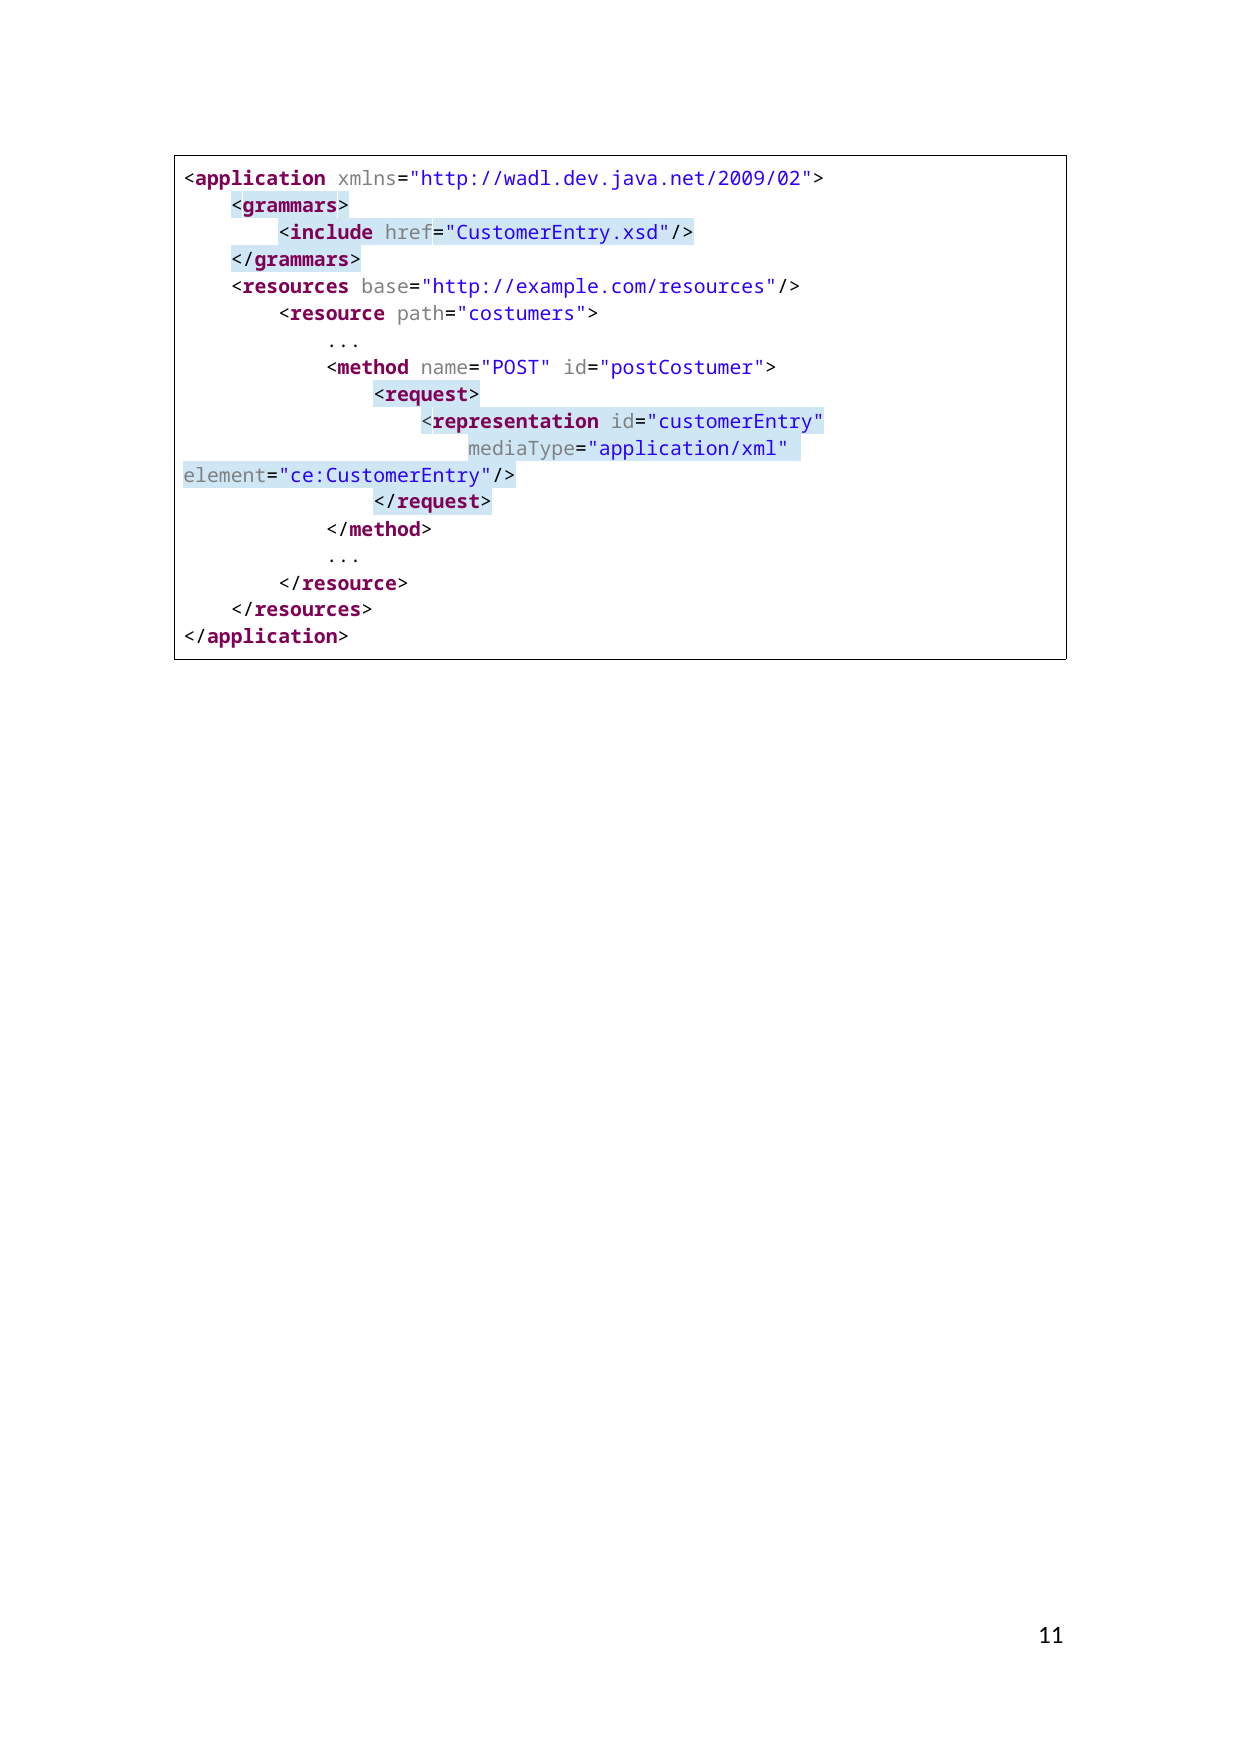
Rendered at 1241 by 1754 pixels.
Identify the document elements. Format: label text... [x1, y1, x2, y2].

text <application xmlns="http://wadl.dev.java.net/2009/02"> [183, 164, 1057, 191]
text </resources> [183, 596, 1057, 623]
text </request> [183, 488, 1057, 515]
text <grammars> [183, 191, 1057, 218]
text ... [183, 326, 1057, 353]
text </application> [183, 623, 1057, 650]
text </method> [183, 515, 1057, 542]
text <request> [183, 380, 1057, 407]
text mediaType="application/xml" element="ce:CustomerEntry"/> [183, 434, 1057, 488]
text </resource> [183, 569, 1057, 596]
text <include href="CustomerEntry.xsd"/> [183, 218, 1057, 245]
text <representation id="customerEntry" [183, 407, 1057, 434]
text <resource path="costumers"> [183, 299, 1057, 326]
text <method name="POST" id="postCostumer"> [183, 353, 1057, 380]
text ... [183, 542, 1057, 569]
text <resources base="http://example.com/resources"/> [183, 272, 1057, 299]
text </grammars> [183, 245, 1057, 272]
